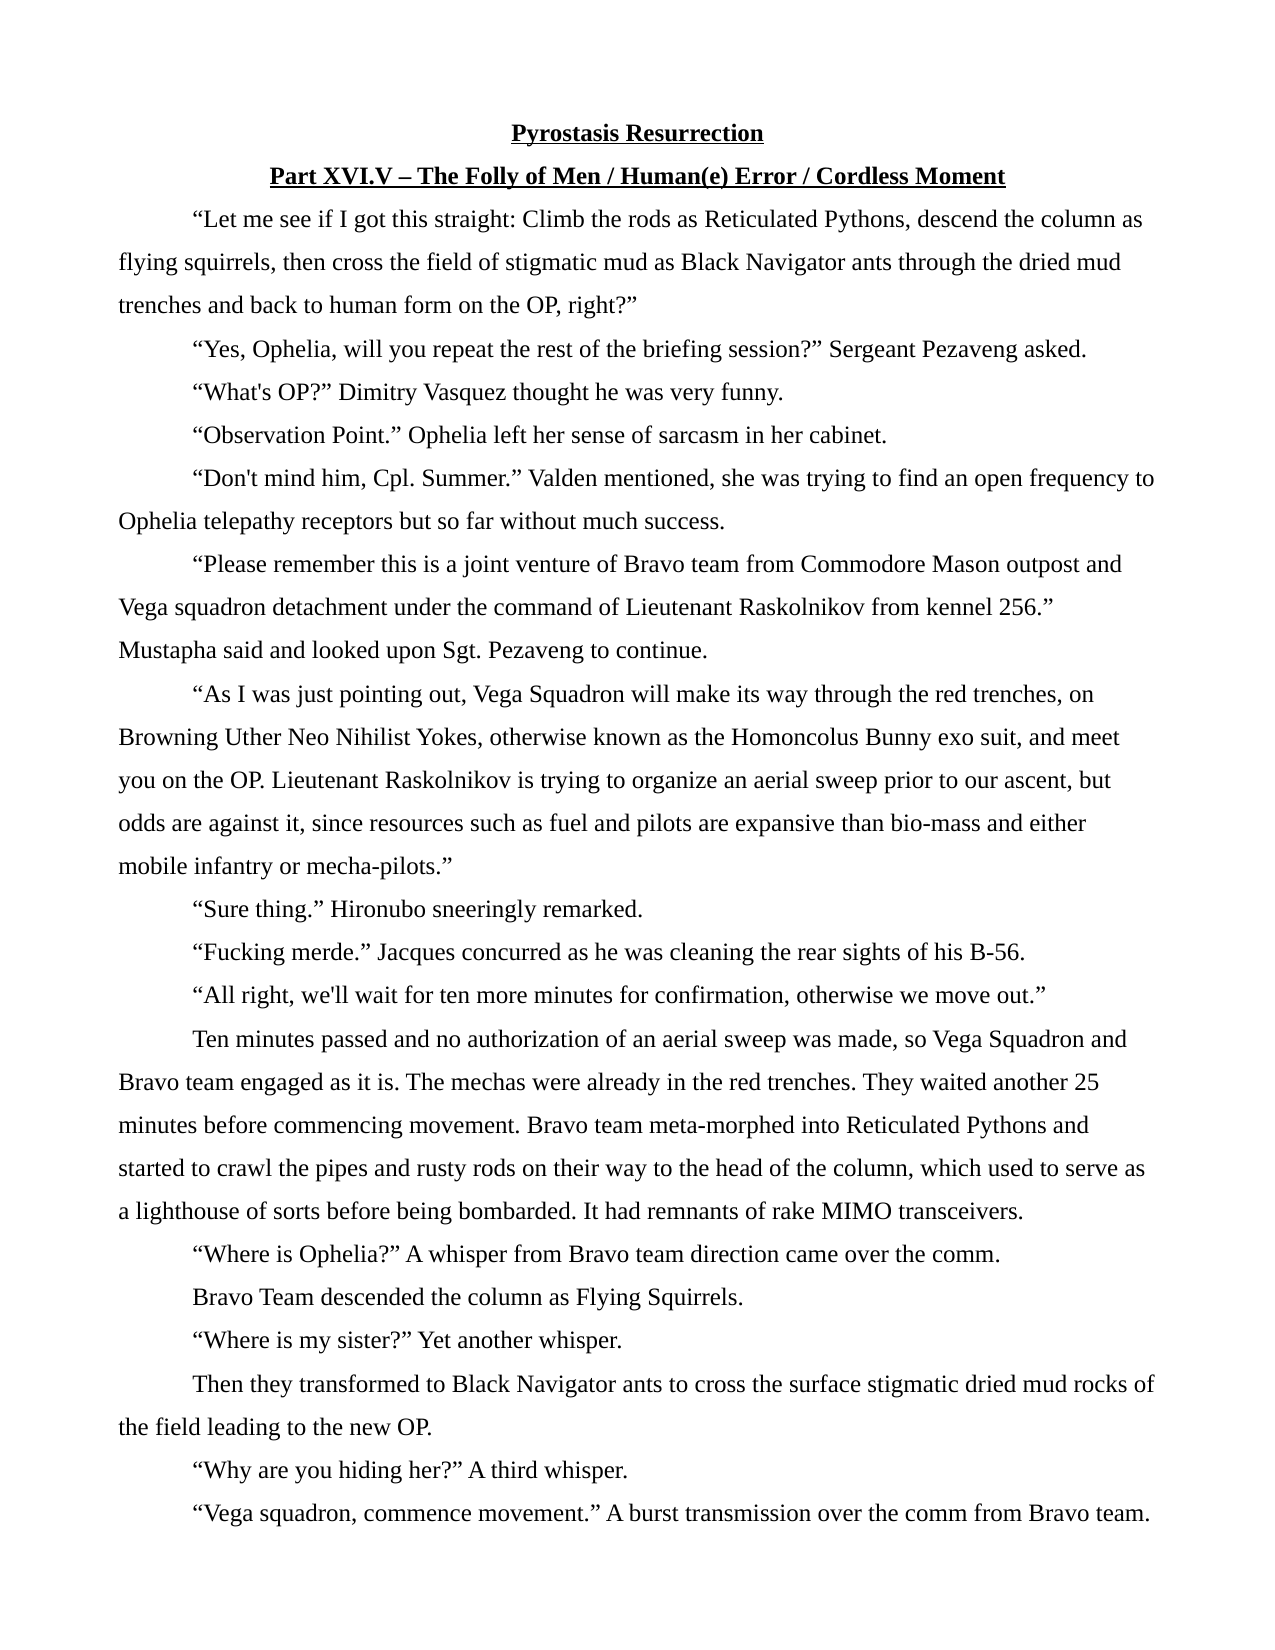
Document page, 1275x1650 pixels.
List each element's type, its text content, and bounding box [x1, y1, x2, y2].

text “Fucking merde.” Jacques concurred as he was cleaning the rear sights of his B-56. [118, 937, 1157, 966]
text “Please remember this is a joint venture of Bravo team from Commodore Mason outpost and Vega squadron detachment under the command of Lieutenant Raskolnikov from kennel 256.” Mustapha said and looked upon Sgt. Pezaveng to continue. [118, 549, 1157, 664]
text “Observation Point.” Ophelia left her sense of sarcasm in her cabinet. [118, 420, 1157, 449]
text “Where is Ophelia?” A whisper from Bravo team direction came over the comm. [118, 1239, 1157, 1268]
text “Yes, Ophelia, will you repeat the rest of the briefing session?” Sergeant Pezaveng asked. [118, 334, 1157, 362]
text Then they transformed to Black Navigator ants to cross the surface stigmatic dried mud rocks of the field leading to the new OP. [118, 1369, 1157, 1441]
text “Why are you hiding her?” A third whisper. [118, 1455, 1157, 1484]
text “Sure thing.” Hironubo sneeringly remarked. [118, 894, 1157, 923]
text “All right, we'll wait for ten more minutes for confirmation, otherwise we move out.” [118, 981, 1157, 1009]
text “Let me see if I got this straight: Climb the rods as Reticulated Pythons, descend the column as flying squirrels, then cross the field of stigmatic mud as Black Navigator ants through the dried mud trenches and back to human form on the OP, right?” [118, 204, 1157, 319]
text “What's OP?” Dimitry Vasquez thought he was very funny. [118, 377, 1157, 406]
text Bravo Team descended the column as Flying Squirrels. [118, 1282, 1157, 1311]
text Part XVI.V – The Folly of Men / Human(e) Error / Cordless Moment [118, 161, 1157, 190]
text Ten minutes passed and no authorization of an aerial sweep was made, so Vega Squadron and Bravo team engaged as it is. The mechas were already in the red trenches. They waited another 25 minutes before commencing movement. Bravo team meta-morphed into Reticulated Pythons and started to crawl the pipes and rusty rods on their way to the head of the column, which used to serve as a lighthouse of sorts before being bombarded. It had remnants of rake MIMO transceivers. [118, 1024, 1157, 1225]
text “Don't mind him, Cpl. Summer.” Valden mentioned, she was trying to find an open frequency to Ophelia telepathy receptors but so far without much success. [118, 463, 1157, 535]
text “Where is my sister?” Yet another whisper. [118, 1326, 1157, 1354]
text “As I was just pointing out, Vega Squadron will make its way through the red trenches, on Browning Uther Neo Nihilist Yokes, otherwise known as the Homoncolus Bunny exo suit, and meet you on the OP. Lieutenant Raskolnikov is trying to organize an aerial sweep prior to our ascent, but odds are against it, since resources such as fuel and pilots are expansive than bio-mass and either mobile infantry or mecha-pilots.” [118, 679, 1157, 880]
text Pyrostasis Resurrection [118, 118, 1157, 147]
text “Vega squadron, commence movement.” A burst transmission over the comm from Bravo team. [118, 1498, 1157, 1527]
